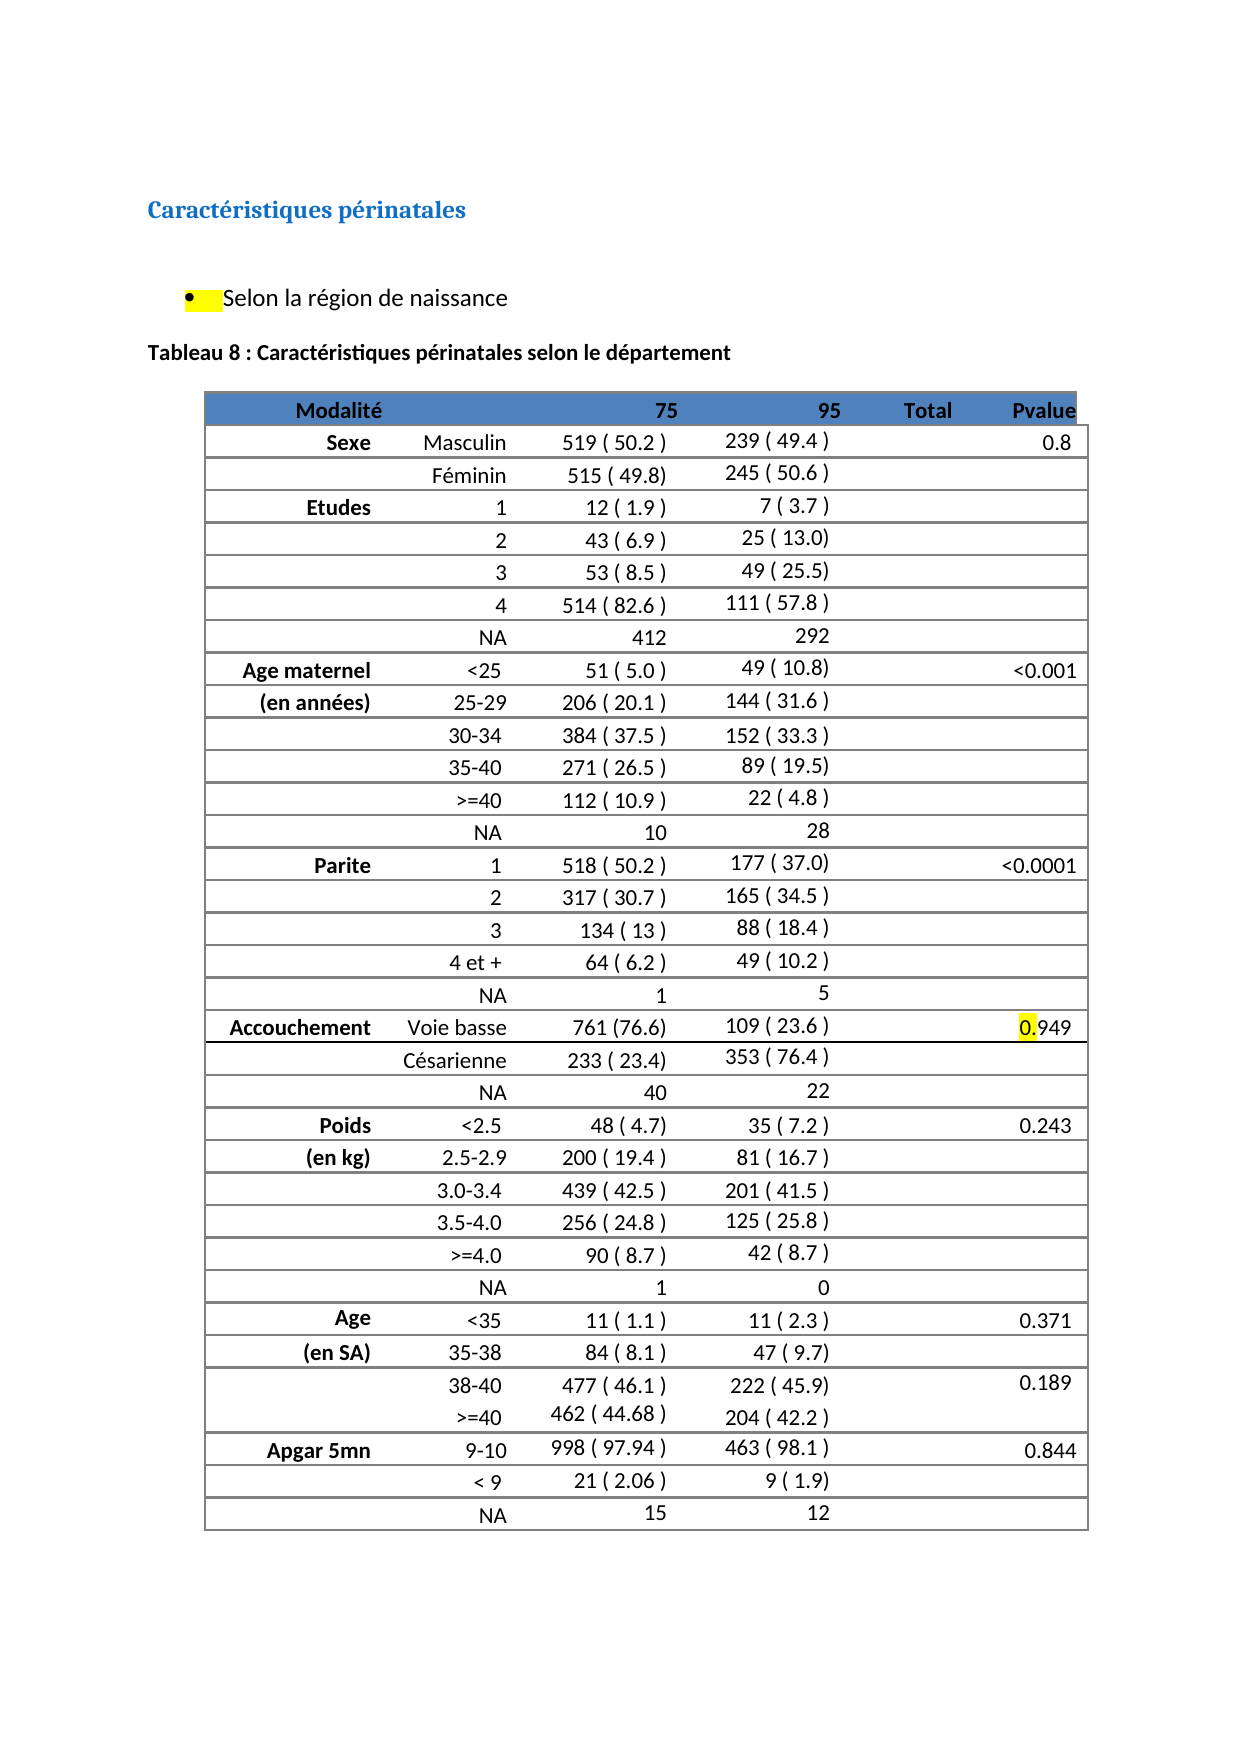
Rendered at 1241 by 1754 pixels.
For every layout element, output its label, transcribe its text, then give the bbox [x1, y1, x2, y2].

table_cell 2.5-2.9 [382, 1141, 518, 1171]
table_cell [957, 686, 1087, 716]
table_cell [841, 1109, 957, 1139]
table_cell [206, 556, 382, 586]
table_cell 109 ( 23.6 ) [678, 1011, 841, 1041]
table_cell 53 ( 8.5 ) [518, 556, 678, 586]
table_cell <0.001 [957, 654, 1087, 684]
table_cell [841, 914, 957, 944]
table_cell 201 ( 41.5 ) [678, 1174, 841, 1204]
table_cell Parite [206, 849, 382, 879]
table_cell [206, 914, 382, 944]
table_cell 11 ( 2.3 ) [678, 1304, 841, 1334]
table_cell (en années) [206, 686, 382, 716]
table_cell [206, 621, 382, 651]
table_cell < 9 [382, 1466, 518, 1496]
table_cell NA [382, 816, 518, 846]
table_cell [841, 816, 957, 846]
table_cell 12 ( 1.9 ) [518, 491, 678, 521]
table_cell [957, 946, 1087, 976]
table_cell [957, 1466, 1087, 1496]
table_cell [206, 1271, 382, 1301]
table_cell Apgar 5mn [206, 1434, 382, 1464]
table_cell [206, 1239, 382, 1269]
table_cell [957, 491, 1087, 521]
table_cell 9-10 [382, 1434, 518, 1464]
table_cell 4 et + [382, 946, 518, 976]
table_cell 222 ( 45.9) [678, 1369, 841, 1399]
table_cell 998 ( 97.94 ) [518, 1434, 678, 1464]
table_cell 10 [518, 816, 678, 846]
table_cell [206, 459, 382, 489]
table_cell 245 ( 50.6 ) [678, 459, 841, 489]
table_cell 21 ( 2.06 ) [518, 1466, 678, 1496]
table_cell 2 [382, 524, 518, 554]
table_header Total [841, 394, 957, 424]
table_cell [957, 719, 1087, 749]
table_cell [957, 1499, 1087, 1529]
table_cell [841, 1271, 957, 1301]
table_cell [841, 654, 957, 684]
table_cell [841, 946, 957, 976]
table_cell Masculin [382, 426, 518, 456]
table_cell [957, 816, 1087, 846]
table_cell [957, 1336, 1087, 1366]
table_cell [206, 1369, 382, 1399]
table_cell [841, 556, 957, 586]
table_cell [841, 1434, 957, 1464]
table_cell Poids [206, 1109, 382, 1139]
text Tableau 8 : Caractéristiques périnatales selon le département [148, 338, 1093, 366]
table_cell 200 ( 19.4 ) [518, 1141, 678, 1171]
table_cell [841, 1043, 957, 1074]
table_cell 9 ( 1.9) [678, 1466, 841, 1496]
table_cell >=4.0 [382, 1239, 518, 1269]
table_cell [206, 1499, 382, 1529]
table_cell 81 ( 16.7 ) [678, 1141, 841, 1171]
table_header 75 [518, 394, 678, 424]
table_cell 515 ( 49.8) [518, 459, 678, 489]
table_cell 49 ( 10.8) [678, 654, 841, 684]
table_cell <0.0001 [957, 849, 1087, 879]
table_cell [841, 686, 957, 716]
table_cell <35 [382, 1304, 518, 1334]
table_cell 51 ( 5.0 ) [518, 654, 678, 684]
table_cell [206, 1206, 382, 1236]
table_cell 462 ( 44.68 ) [518, 1399, 678, 1431]
table_cell [957, 1141, 1087, 1171]
table_cell 22 ( 4.8 ) [678, 784, 841, 814]
table_cell 477 ( 46.1 ) [518, 1369, 678, 1399]
table_cell 412 [518, 621, 678, 651]
table_cell 25 ( 13.0) [678, 524, 841, 554]
table_cell 12 [678, 1499, 841, 1529]
table_cell <25 [382, 654, 518, 684]
table_cell [957, 621, 1087, 651]
table_cell 38-40 [382, 1369, 518, 1399]
table_cell 271 ( 26.5 ) [518, 751, 678, 781]
table_cell Voie basse [382, 1011, 518, 1041]
table_cell 165 ( 34.5 ) [678, 881, 841, 911]
table_cell 1 [518, 1271, 678, 1301]
table_cell 0.949 [957, 1011, 1087, 1041]
table_cell 256 ( 24.8 ) [518, 1206, 678, 1236]
table_cell 40 [518, 1076, 678, 1106]
table_cell 35-38 [382, 1336, 518, 1366]
table_cell 3.0-3.4 [382, 1174, 518, 1204]
table_cell [841, 1206, 957, 1236]
table_cell [841, 751, 957, 781]
table_cell 89 ( 19.5) [678, 751, 841, 781]
table_cell 15 [518, 1499, 678, 1529]
table_cell 47 ( 9.7) [678, 1336, 841, 1366]
table_cell 35 ( 7.2 ) [678, 1109, 841, 1139]
table_cell 206 ( 20.1 ) [518, 686, 678, 716]
table_cell 3.5-4.0 [382, 1206, 518, 1236]
table_cell 3 [382, 914, 518, 944]
subtitle Caractéristiques périnatales [148, 196, 1093, 225]
table_cell [957, 556, 1087, 586]
table_cell 0.8 [957, 426, 1087, 456]
table_cell [206, 1174, 382, 1204]
table_cell 1 [518, 979, 678, 1009]
table_cell [841, 719, 957, 749]
list Selon la région de naissance [185, 282, 1093, 313]
table_cell Césarienne [382, 1043, 518, 1074]
table_cell [206, 589, 382, 619]
table_cell 64 ( 6.2 ) [518, 946, 678, 976]
table_cell [841, 1011, 957, 1041]
table_cell 292 [678, 621, 841, 651]
table_cell NA [382, 979, 518, 1009]
table_cell [841, 784, 957, 814]
table_cell 239 ( 49.4 ) [678, 426, 841, 456]
table_cell 4 [382, 589, 518, 619]
table_cell [841, 524, 957, 554]
table_cell [957, 1271, 1087, 1301]
table_cell NA [382, 1271, 518, 1301]
table_cell 90 ( 8.7 ) [518, 1239, 678, 1269]
table_cell NA [382, 1499, 518, 1529]
table_cell 84 ( 8.1 ) [518, 1336, 678, 1366]
table_cell 28 [678, 816, 841, 846]
table_cell [841, 1499, 957, 1529]
table_header [382, 394, 518, 424]
table_cell [206, 719, 382, 749]
table_cell [206, 946, 382, 976]
table_header 95 [678, 394, 841, 424]
table_cell 1 [382, 849, 518, 879]
table_cell [957, 1043, 1087, 1074]
table_cell 439 ( 42.5 ) [518, 1174, 678, 1204]
table_cell [841, 1076, 957, 1106]
table_cell Etudes [206, 491, 382, 521]
table_cell [841, 459, 957, 489]
table_cell 134 ( 13 ) [518, 914, 678, 944]
table_cell [206, 524, 382, 554]
table_cell [957, 524, 1087, 554]
table_cell [841, 1304, 957, 1334]
table_cell 35-40 [382, 751, 518, 781]
table_cell 25-29 [382, 686, 518, 716]
table_cell 0.243 [957, 1109, 1087, 1139]
table_cell 519 ( 50.2 ) [518, 426, 678, 456]
table_header Pvalue [957, 394, 1075, 424]
table_cell 353 ( 76.4 ) [678, 1043, 841, 1074]
table_cell Sexe [206, 426, 382, 456]
table_cell [957, 979, 1087, 1009]
table_cell 49 ( 10.2 ) [678, 946, 841, 976]
table_cell [957, 881, 1087, 911]
table_cell Age gestationnel [206, 1304, 382, 1334]
table_cell 144 ( 31.6 ) [678, 686, 841, 716]
table_cell 317 ( 30.7 ) [518, 881, 678, 911]
table_cell [841, 1466, 957, 1496]
table_cell NA [382, 1076, 518, 1106]
table_cell Age maternel [206, 654, 382, 684]
table_cell [841, 1239, 957, 1269]
table_cell [841, 1174, 957, 1204]
table_header Modalité [206, 394, 382, 424]
table_cell 30-34 [382, 719, 518, 749]
table_cell [841, 1336, 957, 1366]
table_cell [841, 426, 957, 456]
table_cell 233 ( 23.4) [518, 1043, 678, 1074]
table_cell 514 ( 82.6 ) [518, 589, 678, 619]
table_cell 5 [678, 979, 841, 1009]
table_cell [841, 849, 957, 879]
table_cell [841, 881, 957, 911]
table_cell NA [382, 621, 518, 651]
table_cell >=40 [382, 784, 518, 814]
table_cell 88 ( 18.4 ) [678, 914, 841, 944]
table_cell 0.371 [957, 1304, 1087, 1334]
table_cell [957, 1174, 1087, 1204]
table_cell [841, 1369, 957, 1399]
table_cell [206, 1043, 382, 1074]
table_cell [206, 1399, 382, 1431]
table_cell [957, 1239, 1087, 1269]
table_header [1077, 391, 1088, 424]
table_cell 112 ( 10.9 ) [518, 784, 678, 814]
table_cell Féminin [382, 459, 518, 489]
table_cell 0.844 [957, 1434, 1087, 1464]
table_cell [206, 881, 382, 911]
table_cell [957, 1399, 1087, 1431]
table_cell [957, 751, 1087, 781]
table_cell 2 [382, 881, 518, 911]
table_cell 177 ( 37.0) [678, 849, 841, 879]
table_cell [957, 1206, 1087, 1236]
table_cell 518 ( 50.2 ) [518, 849, 678, 879]
table_cell [206, 784, 382, 814]
table_cell >=40 [382, 1399, 518, 1431]
table_cell [206, 816, 382, 846]
table_cell 49 ( 25.5) [678, 556, 841, 586]
table_cell 463 ( 98.1 ) [678, 1434, 841, 1464]
table_cell [957, 459, 1087, 489]
table_cell Accouchement [206, 1011, 382, 1041]
table_cell [841, 621, 957, 651]
table_cell 125 ( 25.8 ) [678, 1206, 841, 1236]
table_cell 43 ( 6.9 ) [518, 524, 678, 554]
table_cell 42 ( 8.7 ) [678, 1239, 841, 1269]
table_cell [206, 1466, 382, 1496]
table_cell 22 [678, 1076, 841, 1106]
table_cell [841, 491, 957, 521]
table_cell [957, 914, 1087, 944]
table_cell 152 ( 33.3 ) [678, 719, 841, 749]
table_cell (en SA) [206, 1336, 382, 1366]
table_cell [206, 979, 382, 1009]
table_cell (en kg) [206, 1141, 382, 1171]
table_cell [841, 1141, 957, 1171]
table_cell [206, 1076, 382, 1106]
table_cell 3 [382, 556, 518, 586]
table_cell 111 ( 57.8 ) [678, 589, 841, 619]
table_cell [841, 589, 957, 619]
table_cell 1 [382, 491, 518, 521]
table_cell 48 ( 4.7) [518, 1109, 678, 1139]
table_cell 0 [678, 1271, 841, 1301]
table_cell 7 ( 3.7 ) [678, 491, 841, 521]
table_cell <2.5 [382, 1109, 518, 1139]
table_cell [957, 784, 1087, 814]
table_cell 761 (76.6) [518, 1011, 678, 1041]
table_cell [957, 1076, 1087, 1106]
table_cell [957, 589, 1087, 619]
table_cell [841, 979, 957, 1009]
table_cell 0.189 [957, 1369, 1087, 1399]
table_cell 384 ( 37.5 ) [518, 719, 678, 749]
table_cell [841, 1399, 957, 1431]
table_cell 11 ( 1.1 ) [518, 1304, 678, 1334]
table_cell 204 ( 42.2 ) [678, 1399, 841, 1431]
table_cell [206, 751, 382, 781]
